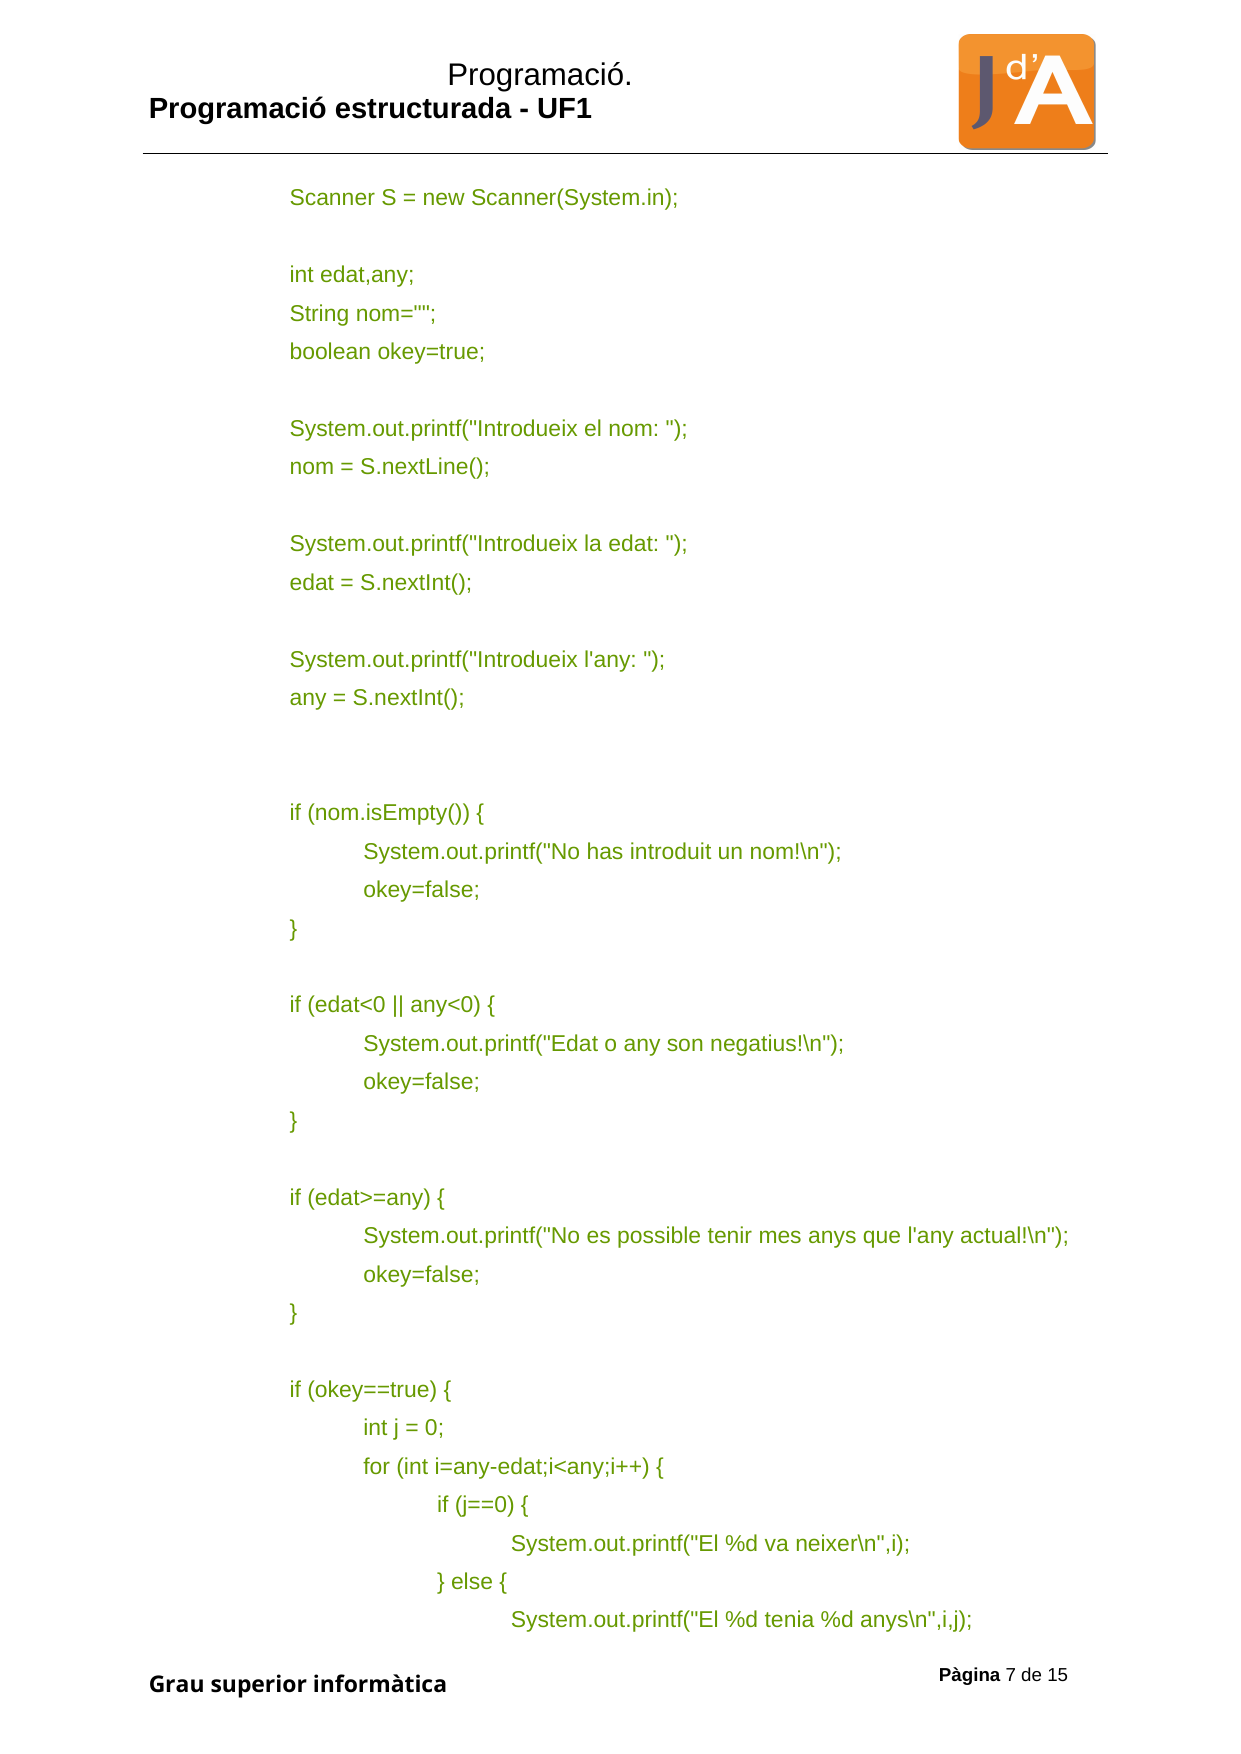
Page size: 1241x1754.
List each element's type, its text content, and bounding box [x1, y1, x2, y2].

text int j = 0; [142, 1415, 1107, 1441]
text int edat,any; [142, 262, 1107, 287]
text okey=false; [142, 1069, 1107, 1095]
text } [142, 1300, 1107, 1325]
text okey=false; [142, 1261, 1107, 1287]
text okey=false; [142, 877, 1107, 902]
text } else { [142, 1569, 1107, 1594]
text System.out.printf("Edat o any son negatius!\n"); [142, 1031, 1107, 1056]
text if (edat<0 || any<0) { [142, 992, 1107, 1018]
text if (okey==true) { [142, 1377, 1107, 1402]
text System.out.printf("El %d va neixer\n",i); [142, 1530, 1107, 1556]
text if (edat>=any) { [142, 1184, 1107, 1210]
text } [142, 1107, 1107, 1133]
text System.out.printf("El %d tenia %d anys\n",i,j); [142, 1607, 1107, 1633]
text if (j==0) { [142, 1492, 1107, 1517]
text edat = S.nextInt(); [142, 569, 1107, 595]
text } [142, 915, 1107, 941]
text if (nom.isEmpty()) { [142, 800, 1107, 826]
text System.out.printf("Introdueix la edat: "); [142, 531, 1107, 557]
text System.out.printf("Introdueix l'any: "); [142, 646, 1107, 672]
picture [958, 34, 1096, 150]
text System.out.printf("No es possible tenir mes anys que l'any actual!\n"); [142, 1223, 1107, 1248]
text boolean okey=true; [142, 339, 1107, 364]
text any = S.nextInt(); [142, 685, 1107, 710]
text Scanner S = new Scanner(System.in); [142, 185, 1107, 211]
text for (int i=any-edat;i<any;i++) { [142, 1453, 1107, 1479]
text String nom=""; [142, 300, 1107, 326]
text nom = S.nextLine(); [142, 454, 1107, 480]
text System.out.printf("Introdueix el nom: "); [142, 416, 1107, 441]
text System.out.printf("No has introduit un nom!\n"); [142, 838, 1107, 864]
